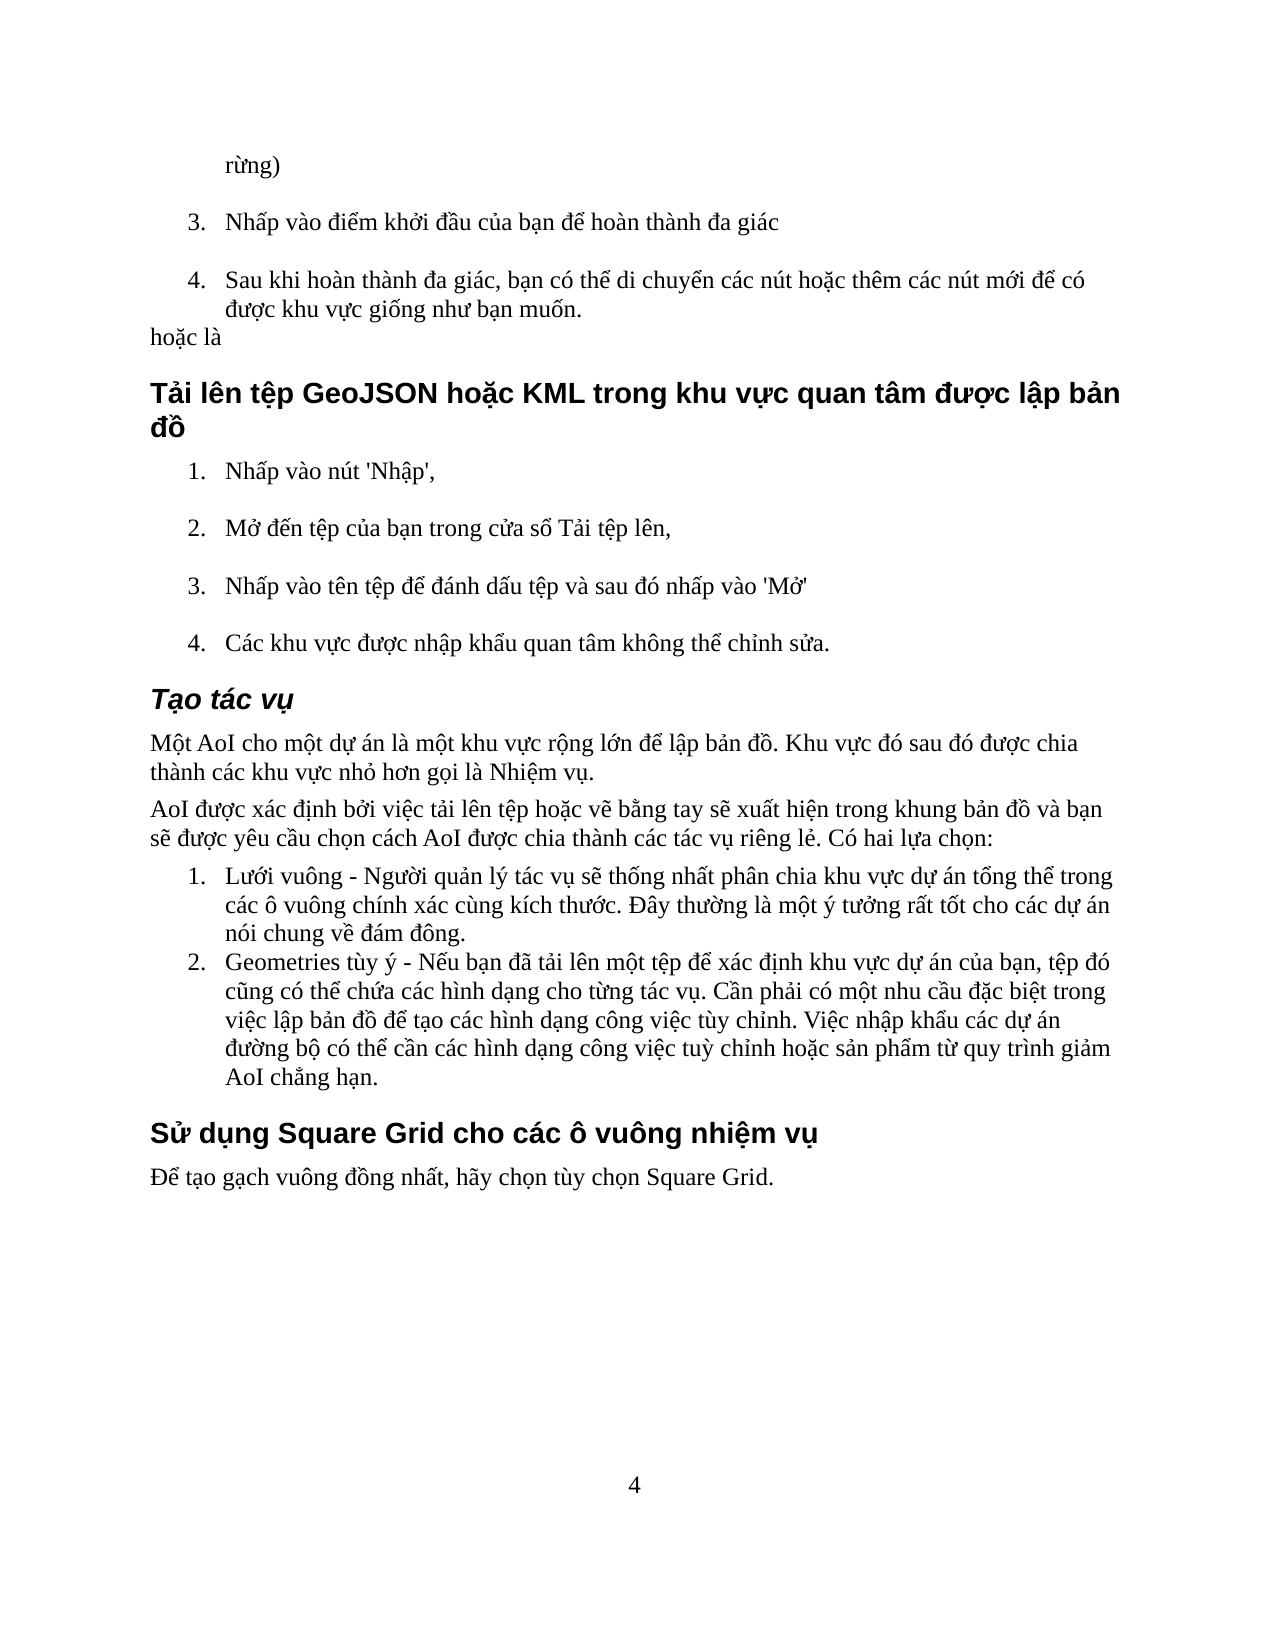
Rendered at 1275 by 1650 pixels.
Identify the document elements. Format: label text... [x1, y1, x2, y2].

list Mở đến tệp của bạn trong cửa sổ Tải tệp lên, [187, 513, 1125, 571]
list rừng) [187, 150, 1125, 207]
text hoặc là [150, 322, 1125, 351]
list Sau khi hoàn thành đa giác, bạn có thể di chuyển các nút hoặc thêm các nút mới để có được khu vực giống như bạn muốn. [187, 265, 1125, 322]
subtitle Tải lên tệp GeoJSON hoặc KML trong khu vực quan tâm được lập bản đồ [150, 376, 1125, 443]
subtitle Sử dụng Square Grid cho các ô vuông nhiệm vụ [150, 1116, 1125, 1149]
list Nhấp vào tên tệp để đánh dấu tệp và sau đó nhấp vào 'Mở' [187, 571, 1125, 628]
list Nhấp vào điểm khởi đầu của bạn để hoàn thành đa giác [187, 207, 1125, 265]
text AoI được xác định bởi việc tải lên tệp hoặc vẽ bằng tay sẽ xuất hiện trong khung bản đồ và bạn sẽ được yêu cầu chọn cách AoI được chia thành các tác vụ riêng lẻ. Có hai lựa chọn: [150, 794, 1125, 852]
text Một AoI cho một dự án là một khu vực rộng lớn để lập bản đồ. Khu vực đó sau đó được chia thành các khu vực nhỏ hơn gọi là Nhiệm vụ. [150, 728, 1125, 786]
list Nhấp vào nút 'Nhập', [187, 456, 1125, 513]
list Geometries tùy ý - Nếu bạn đã tải lên một tệp để xác định khu vực dự án của bạn, tệp đó cũng có thể chứa các hình dạng cho từng tác vụ. Cần phải có một nhu cầu đặc biệt trong việc lập bản đồ để tạo các hình dạng công việc tùy chỉnh. Việc nhập khẩu các dự án đường bộ có thể cần các hình dạng công việc tuỳ chỉnh hoặc sản phẩm từ quy trình giảm AoI chẳng hạn. [187, 947, 1125, 1091]
list Lưới vuông - Người quản lý tác vụ sẽ thống nhất phân chia khu vực dự án tổng thể trong các ô vuông chính xác cùng kích thước. Đây thường là một ý tưởng rất tốt cho các dự án nói chung về đám đông. [187, 861, 1125, 947]
text Để tạo gạch vuông đồng nhất, hãy chọn tùy chọn Square Grid. [150, 1162, 1125, 1191]
subtitle Tạo tác vụ [150, 682, 1125, 716]
list Các khu vực được nhập khẩu quan tâm không thể chỉnh sửa. [187, 628, 1125, 657]
